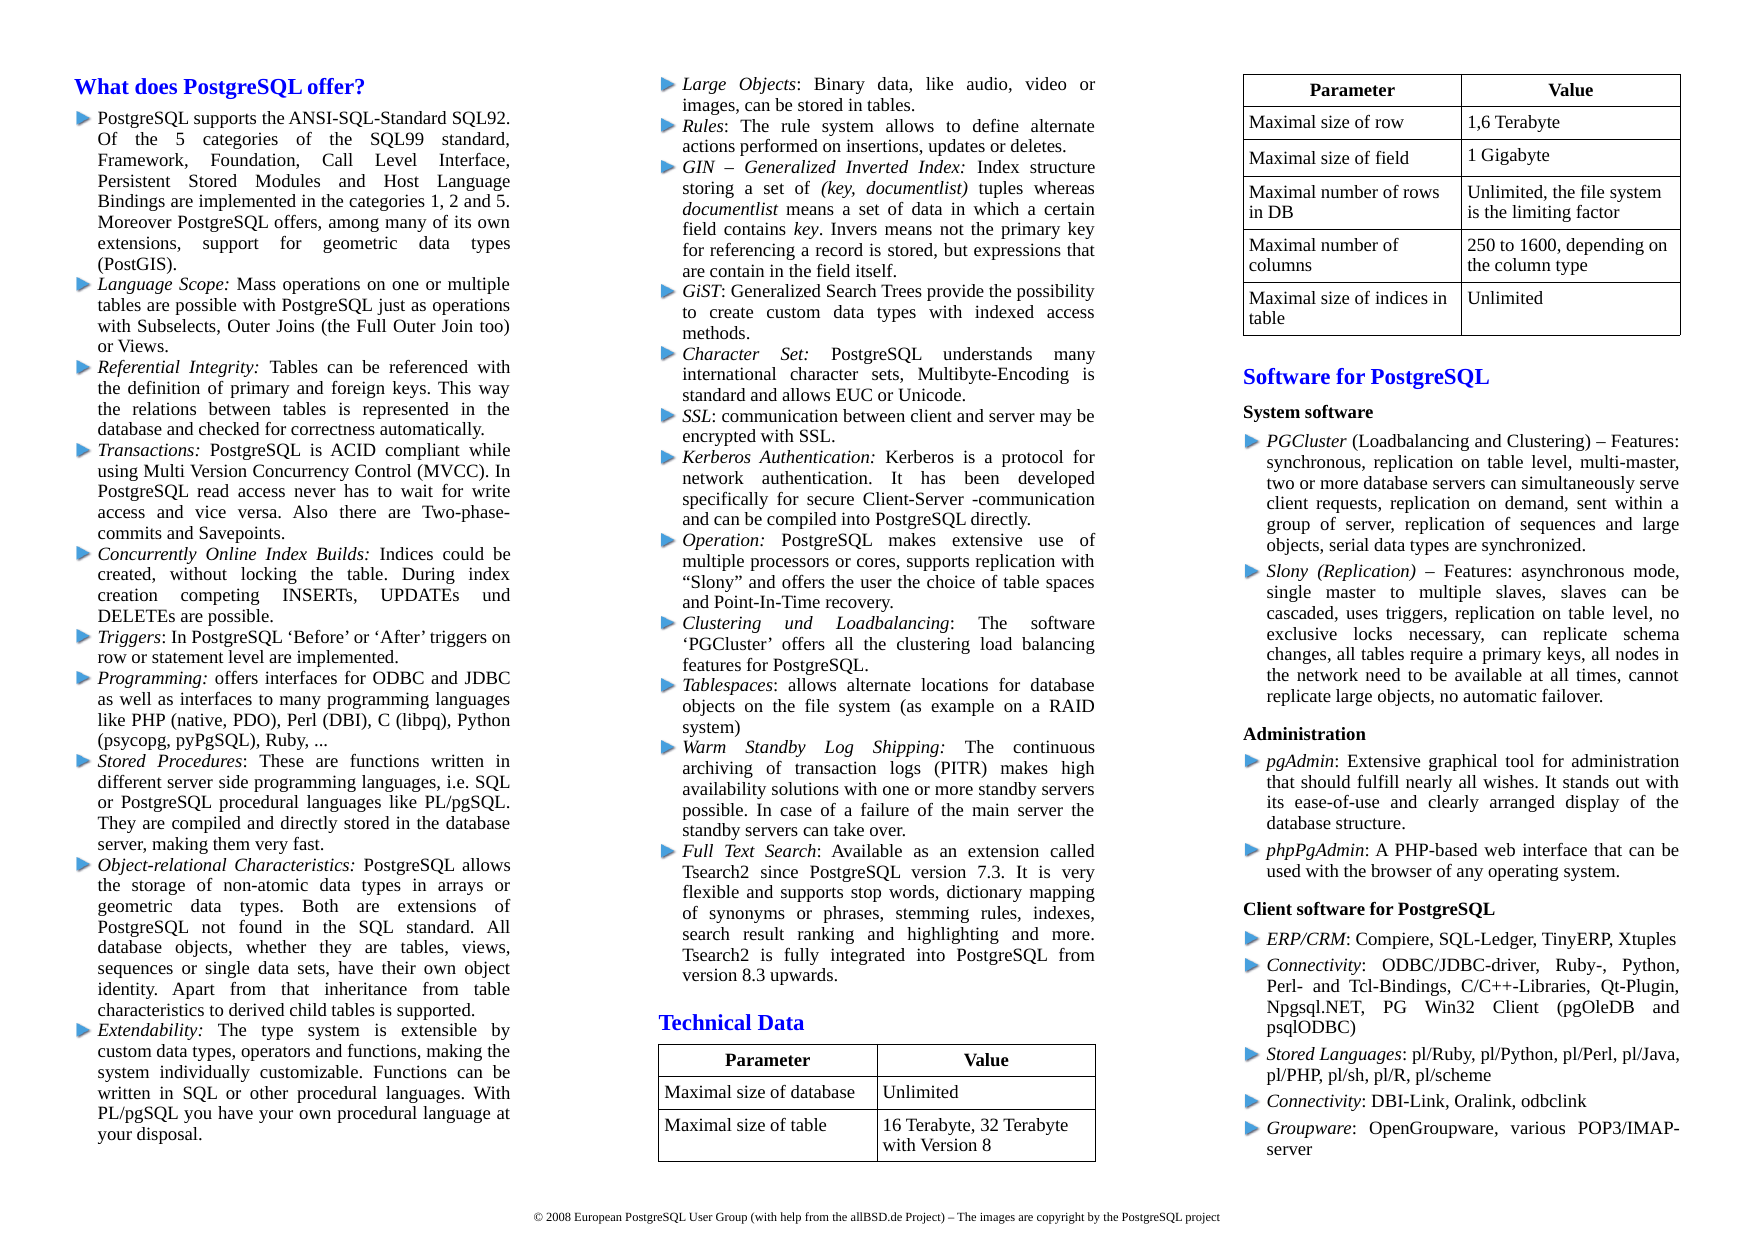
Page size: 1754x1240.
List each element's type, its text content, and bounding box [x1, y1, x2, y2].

table_cell Unlimited [1462, 283, 1680, 334]
table_cell 250 to 1600, depending on the column type [1462, 230, 1680, 282]
picture [659, 75, 678, 94]
list PostgreSQL supports the ANSI-SQL-Standard SQL92. Of the 5 categories of the SQL99 standard, Framework, Foundation, Call Level Interface, Persistent Stored Modules and Host Language Bindings are implemented in the categories 1, 2 and 5. Moreover PostgreSQL offers, among many of its own extensions, support for geometric data types (PostGIS). [74, 108, 511, 274]
list Large Objects: Binary data, like audio, video or images, can be stored in tables. [658, 74, 1095, 115]
list phpPgAdmin: A PHP-based web interface that can be used with the browser of any operating system. [1243, 839, 1680, 881]
picture [75, 855, 93, 874]
list Concurrently Online Index Builds: Indices could be created, without locking the table. During index creation competing INSERTs, UPDATEs und DELETEs are possible. [74, 543, 511, 626]
table_cell Maximal size of row [1244, 107, 1461, 138]
picture [1243, 752, 1262, 770]
picture [659, 116, 678, 135]
picture [75, 1021, 93, 1040]
picture [75, 275, 93, 294]
list PGCluster (Loadbalancing and Clustering) – Features: synchronous, replication on table level, multi-master, two or more database servers can simultaneously serve client requests, replication on demand, sent within a group of server, replication of sequences and large objects, serial data types are synchronized. [1243, 431, 1680, 555]
subtitle Software for PostgreSQL [1243, 364, 1680, 389]
table_header Parameter [1244, 75, 1461, 106]
list Full Text Search: Available as an extension called Tsearch2 since PostgreSQL version 7.3. It is very flexible and supports stop words, dictionary mapping of synonyms or phrases, stemming rules, indexes, search result ranking and highlighting and more. Tsearch2 is fully integrated into PostgreSQL from version 8.3 upwards. [658, 841, 1095, 986]
table_cell Maximal size of database [659, 1077, 877, 1108]
subtitle Technical Data [658, 1009, 1095, 1035]
picture [1243, 432, 1262, 451]
picture [659, 676, 678, 695]
picture [1243, 1045, 1262, 1064]
table_cell Unlimited, the file system is the limiting factor [1462, 177, 1680, 228]
picture [1243, 929, 1262, 948]
list Connectivity: ODBC/JDBC-driver, Ruby-, Python, Perl- and Tcl-Bindings, C/C++-Libraries, Qt-Plugin, Npgsql.NET, PG Win32 Client (pgOleDB and psqlODBC) [1243, 955, 1680, 1038]
list pgAdmin: Extensive graphical tool for administration that should fulfill nearly all wishes. It stands out with its ease-of-use and clearly arranged display of the database structure. [1243, 751, 1680, 834]
picture [1243, 1092, 1262, 1111]
text System software [1243, 401, 1680, 422]
list Slony (Replication) – Features: asynchronous mode, single master to multiple slaves, slaves can be cascaded, uses triggers, replication on table level, no exclusive locks necessary, can replicate schema changes, all tables require a primary keys, all nodes in the network need to be available at all times, cannot replicate large objects, no automatic failover. [1243, 561, 1680, 706]
picture [75, 441, 93, 460]
list Referential Integrity: Tables can be referenced with the definition of primary and foreign keys. This way the relations between tables is represented in the database and checked for correctness automatically. [74, 357, 511, 440]
list Transactions: PostgreSQL is ACID compliant while using Multi Version Concurrency Control (MVCC). In PostgreSQL read access never has to wait for write access and vice versa. Also there are Two-phase-commits and Savepoints. [74, 440, 511, 543]
table_header Value [878, 1045, 1095, 1076]
table_cell Maximal number of rows in DB [1244, 177, 1461, 228]
list GIN – Generalized Inverted Index: Index structure storing a set of (key, documentlist) tuples whereas documentlist means a set of data in which a certain field contains key. Invers means not the primary key for referencing a record is stored, but expressions that are contain in the field itself. [658, 157, 1095, 281]
list Rules: The rule system allows to define alternate actions performed on insertions, updates or deletes. [658, 115, 1095, 157]
picture [75, 358, 93, 377]
table_header Value [1462, 75, 1680, 106]
table_cell Unlimited [878, 1077, 1095, 1108]
list Programming: offers interfaces for ODBC and JDBC as well as interfaces to many programming languages like PHP (native, PDO), Perl (DBI), C (libpq), Python (psycopg, pyPgSQL), Ruby, ... [74, 668, 511, 751]
subtitle What does PostgreSQL offer? [74, 74, 511, 99]
picture [659, 158, 678, 176]
table_cell 16 Terabyte, 32 Terabyte with Version 8 [878, 1110, 1095, 1161]
list Object-relational Characteristics: PostgreSQL allows the storage of non-atomic data types in arrays or geometric data types. Both are extensions of PostgreSQL not found in the SQL standard. All database objects, whether they are tables, views, sequences or single data sets, have their own object identity. Apart from that inheritance from table characteristics to derived child tables is supported. [74, 854, 511, 1020]
table_cell 1 Gigabyte [1462, 140, 1680, 176]
picture [659, 738, 678, 757]
list Stored Languages: pl/Ruby, pl/Python, pl/Perl, pl/Java, pl/PHP, pl/sh, pl/R, pl/scheme [1243, 1044, 1680, 1085]
list Operation: PostgreSQL makes extensive use of multiple processors or cores, supports replication with “Slony” and offers the user the choice of table spaces and Point-In-Time recovery. [658, 530, 1095, 613]
list Language Scope: Mass operations on one or multiple tables are possible with PostgreSQL just as operations with Subselects, Outer Joins (the Full Outer Join too) or Views. [74, 274, 511, 357]
table_cell Maximal size of field [1244, 140, 1461, 176]
text Client software for PostgreSQL [1243, 899, 1680, 919]
list Clustering und Loadbalancing: The software ‘PGCluster’ offers all the clustering load balancing features for PostgreSQL. [658, 613, 1095, 675]
picture [659, 842, 678, 861]
picture [75, 752, 93, 770]
picture [75, 669, 93, 687]
picture [75, 627, 93, 646]
picture [1243, 1119, 1262, 1138]
table_cell Maximal size of indices in table [1244, 283, 1461, 334]
list ERP/CRM: Compiere, SQL-Ledger, TinyERP, Xtuples [1243, 928, 1680, 949]
list GiST: Generalized Search Trees provide the possibility to create custom data types with indexed access methods. [658, 281, 1095, 343]
picture [659, 531, 678, 550]
table_cell 1,6 Terabyte [1462, 107, 1680, 138]
picture [1243, 562, 1262, 581]
list Stored Procedures: These are functions written in different server side programming languages, i.e. SQL or PostgreSQL procedural languages like PL/pgSQL. They are compiled and directly stored in the database server, making them very fast. [74, 751, 511, 854]
table_header Parameter [659, 1045, 877, 1076]
list Kerberos Authentication: Kerberos is a protocol for network authentication. It has been developed specifically for secure Client-Server -communication and can be compiled into PostgreSQL directly. [658, 447, 1095, 530]
picture [659, 406, 678, 425]
picture [75, 109, 93, 128]
list Triggers: In PostgreSQL ‘Before’ or ‘After’ triggers on row or statement level are implemented. [74, 626, 511, 668]
picture [659, 344, 678, 363]
list SSL: communication between client and server may be encrypted with SSL. [658, 406, 1095, 447]
list Connectivity: DBI-Link, Oralink, odbclink [1243, 1091, 1680, 1112]
list Extendability: The type system is extensible by custom data types, operators and functions, making the system individually customizable. Functions can be written in SQL or other procedural languages. With PL/pgSQL you have your own procedural language at your disposal. [74, 1020, 511, 1144]
picture [659, 614, 678, 632]
picture [659, 282, 678, 301]
picture [1243, 956, 1262, 975]
picture [1243, 841, 1262, 859]
list Groupware: OpenGroupware, various POP3/IMAP-server [1243, 1118, 1680, 1159]
text Administration [1243, 724, 1680, 745]
list Warm Standby Log Shipping: The continuous archiving of transaction logs (PITR) makes high availability solutions with one or more standby servers possible. In case of a failure of the main server the standby servers can take over. [658, 737, 1095, 841]
picture [659, 448, 678, 467]
list Character Set: PostgreSQL understands many international character sets, Multibyte-Encoding is standard and allows EUC or Unicode. [658, 343, 1095, 406]
picture [75, 544, 93, 563]
table_cell Maximal size of table [659, 1110, 877, 1161]
table_cell Maximal number of columns [1244, 230, 1461, 282]
list Tablespaces: allows alternate locations for database objects on the file system (as example on a RAID system) [658, 675, 1095, 737]
